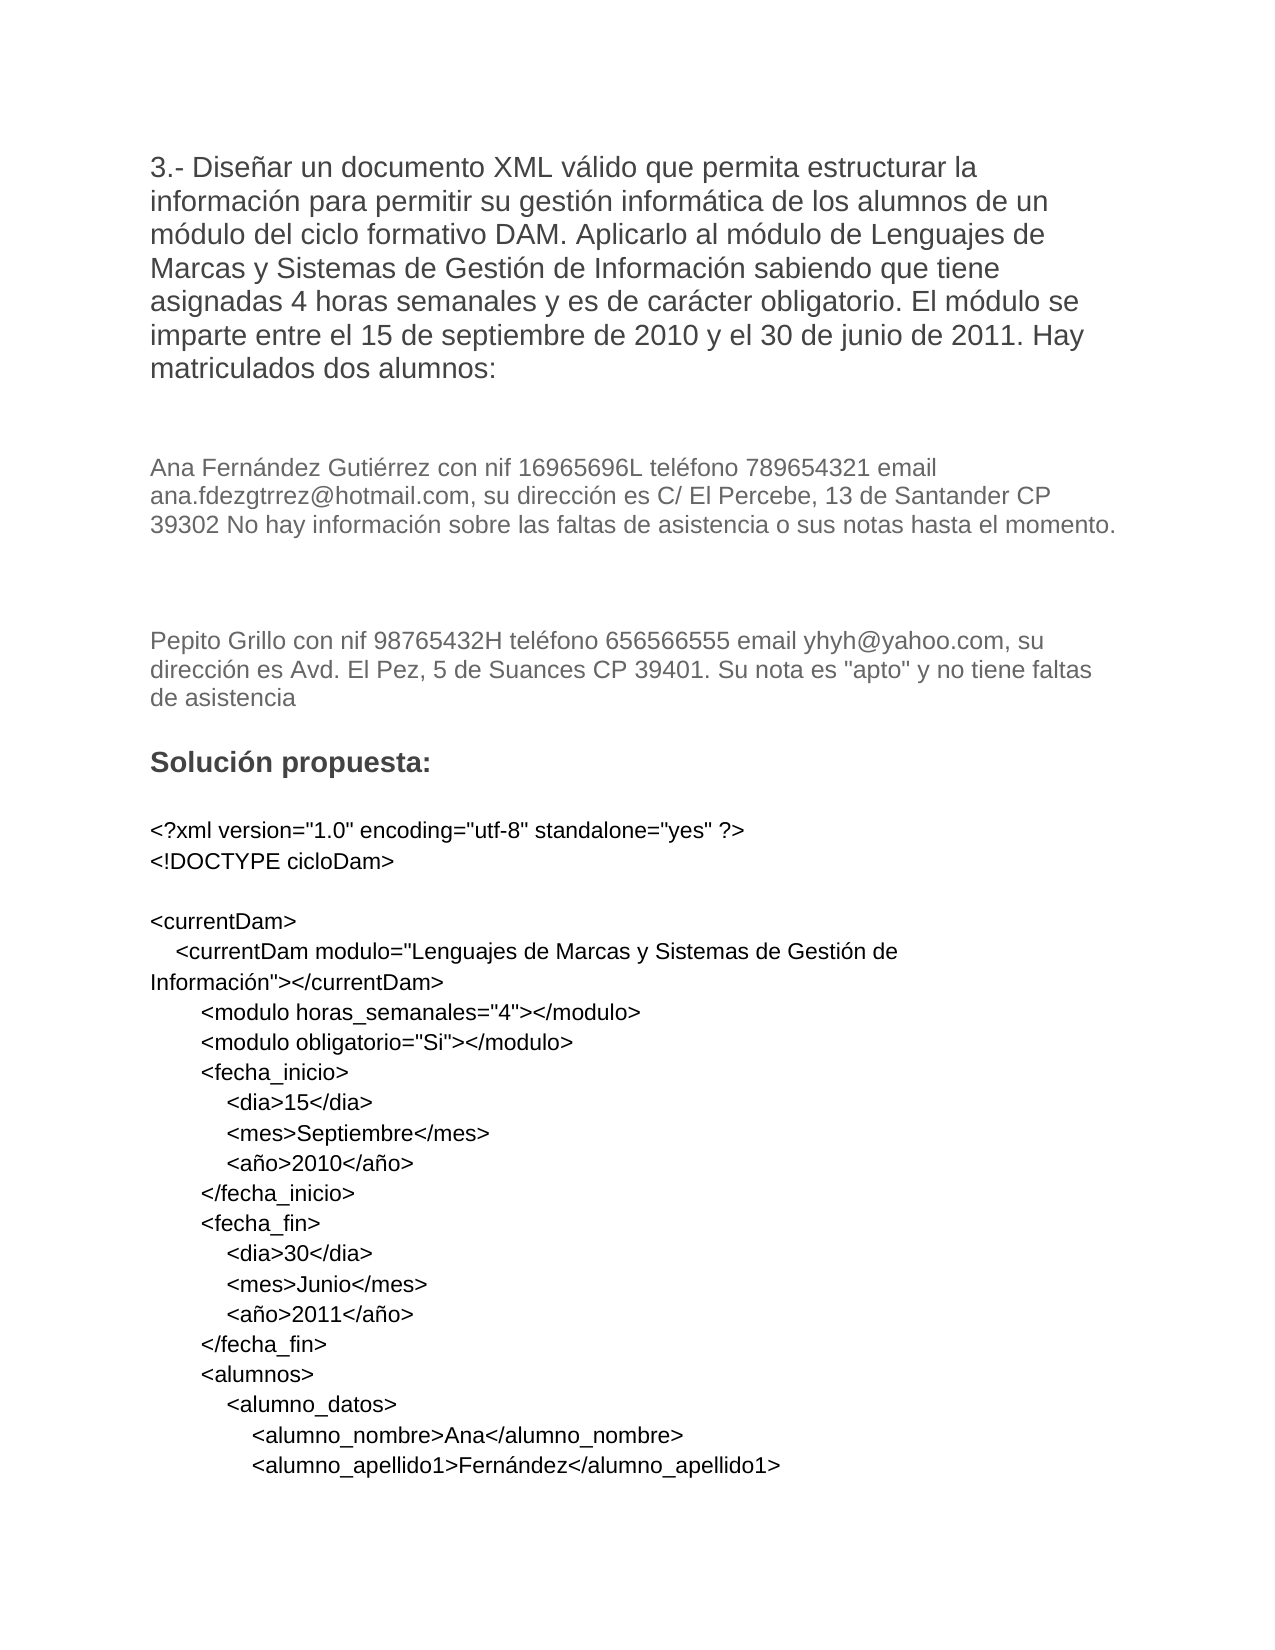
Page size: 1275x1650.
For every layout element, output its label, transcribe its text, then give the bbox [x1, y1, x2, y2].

text <alumno_nombre>Ana</alumno_nombre> [150, 1422, 1125, 1448]
text <currentDam> [150, 908, 1125, 934]
text </fecha_fin> [150, 1331, 1125, 1357]
text <?xml version="1.0" encoding="utf-8" standalone="yes" ?> [150, 817, 1125, 844]
subtitle 3.- Diseñar un documento XML válido que permita estructurar la información para permitir su gestión informática de los alumnos de un módulo del ciclo formativo DAM. Aplicarlo al módulo de Lenguajes de Marcas y Sistemas de Gestión de Información sabiendo que tiene asignadas 4 horas semanales y es de carácter obligatorio. El módulo se imparte entre el 15 de septiembre de 2010 y el 30 de junio de 2011. Hay matriculados dos alumnos: [150, 150, 1125, 385]
text <año>2010</año> [150, 1150, 1125, 1176]
text <currentDam modulo="Lenguajes de Marcas y Sistemas de Gestión de Información"></currentDam> [150, 938, 1125, 995]
text <mes>Septiembre</mes> [150, 1119, 1125, 1146]
text <alumno_apellido1>Fernández</alumno_apellido1> [150, 1452, 1125, 1478]
text <modulo obligatorio="Si"></modulo> [150, 1029, 1125, 1055]
text <mes>Junio</mes> [150, 1271, 1125, 1297]
text <modulo horas_semanales="4"></modulo> [150, 999, 1125, 1025]
subtitle Ana Fernández Gutiérrez con nif 16965696L teléfono 789654321 email ana.fdezgtrrez@hotmail.com, su dirección es C/ El Percebe, 13 de Santander CP 39302 No hay información sobre las faltas de asistencia o sus notas hasta el momento. [150, 452, 1125, 539]
text <dia>15</dia> [150, 1089, 1125, 1116]
subtitle Pepito Grillo con nif 98765432H teléfono 656566555 email yhyh@yahoo.com, su dirección es Avd. El Pez, 5 de Suances CP 39401. Su nota es "apto" y no tiene faltas de asistencia [150, 626, 1125, 712]
text <dia>30</dia> [150, 1240, 1125, 1267]
text <fecha_inicio> [150, 1059, 1125, 1086]
subtitle Solución propuesta: [150, 745, 1125, 779]
text <!DOCTYPE cicloDam> [150, 848, 1125, 874]
text <alumno_datos> [150, 1391, 1125, 1418]
text <alumnos> [150, 1361, 1125, 1388]
text <fecha_fin> [150, 1210, 1125, 1237]
text <año>2011</año> [150, 1301, 1125, 1327]
text </fecha_inicio> [150, 1180, 1125, 1206]
